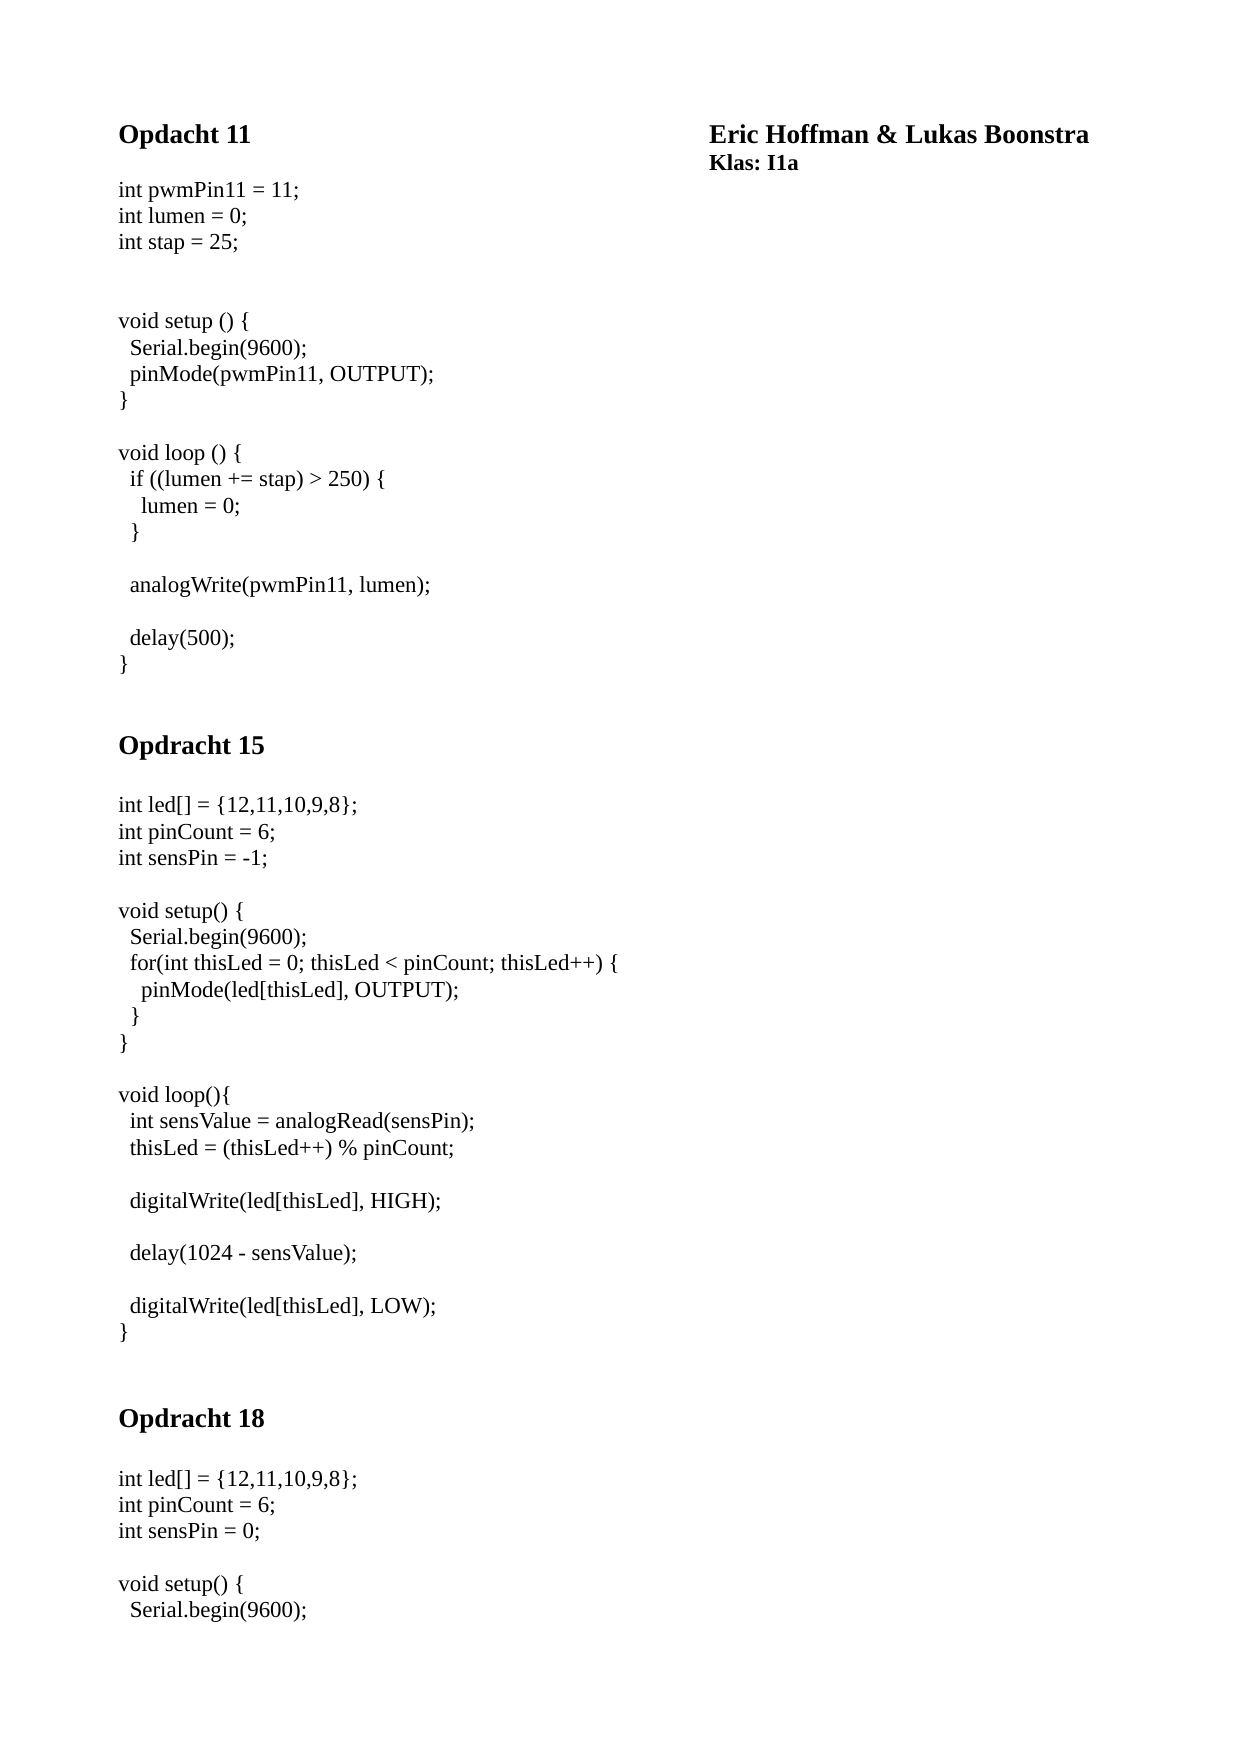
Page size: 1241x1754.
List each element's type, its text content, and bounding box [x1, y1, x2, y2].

text } [118, 386, 1122, 413]
text void loop () { [118, 439, 1122, 466]
text int stap = 25; [118, 228, 1122, 255]
text for(int thisLed = 0; thisLed < pinCount; thisLed++) { [118, 949, 1122, 976]
text if ((lumen += stap) > 250) { [118, 466, 1122, 492]
text int pinCount = 6; [118, 818, 1122, 844]
text int sensValue = analogRead(sensPin); [118, 1108, 1122, 1134]
text analogWrite(pwmPin11, lumen); [118, 571, 1122, 597]
text void setup () { [118, 307, 1122, 334]
text int pinCount = 6; [118, 1491, 1122, 1517]
text } [118, 1002, 1122, 1028]
text void setup() { [118, 897, 1122, 923]
text lumen = 0; [118, 492, 1122, 518]
text delay(1024 - sensValue); [118, 1239, 1122, 1266]
text } [118, 1028, 1122, 1055]
text int led[] = {12,11,10,9,8}; [118, 1464, 1122, 1491]
text Opdracht 18 [118, 1402, 1122, 1433]
text void setup() { [118, 1570, 1122, 1596]
text digitalWrite(led[thisLed], LOW); [118, 1292, 1122, 1318]
text Serial.begin(9600); [118, 1596, 1122, 1623]
text delay(500); [118, 624, 1122, 650]
text digitalWrite(led[thisLed], HIGH); [118, 1187, 1122, 1213]
text Serial.begin(9600); [118, 334, 1122, 360]
text int led[] = {12,11,10,9,8}; [118, 791, 1122, 818]
text } [118, 1318, 1122, 1345]
text pinMode(led[thisLed], OUTPUT); [118, 976, 1122, 1002]
text void loop(){ [118, 1081, 1122, 1108]
text Opdacht 11 Eric Hoffman & Lukas Boonstra [118, 118, 1122, 149]
text Klas: I1a [118, 149, 1122, 176]
text Serial.begin(9600); [118, 923, 1122, 949]
text } [118, 518, 1122, 544]
text pinMode(pwmPin11, OUTPUT); [118, 360, 1122, 386]
text Opdracht 15 [118, 729, 1122, 760]
text int sensPin = -1; [118, 844, 1122, 870]
text thisLed = (thisLed++) % pinCount; [118, 1134, 1122, 1160]
text int sensPin = 0; [118, 1517, 1122, 1544]
text int lumen = 0; [118, 202, 1122, 228]
text int pwmPin11 = 11; [118, 176, 1122, 202]
text } [118, 650, 1122, 676]
